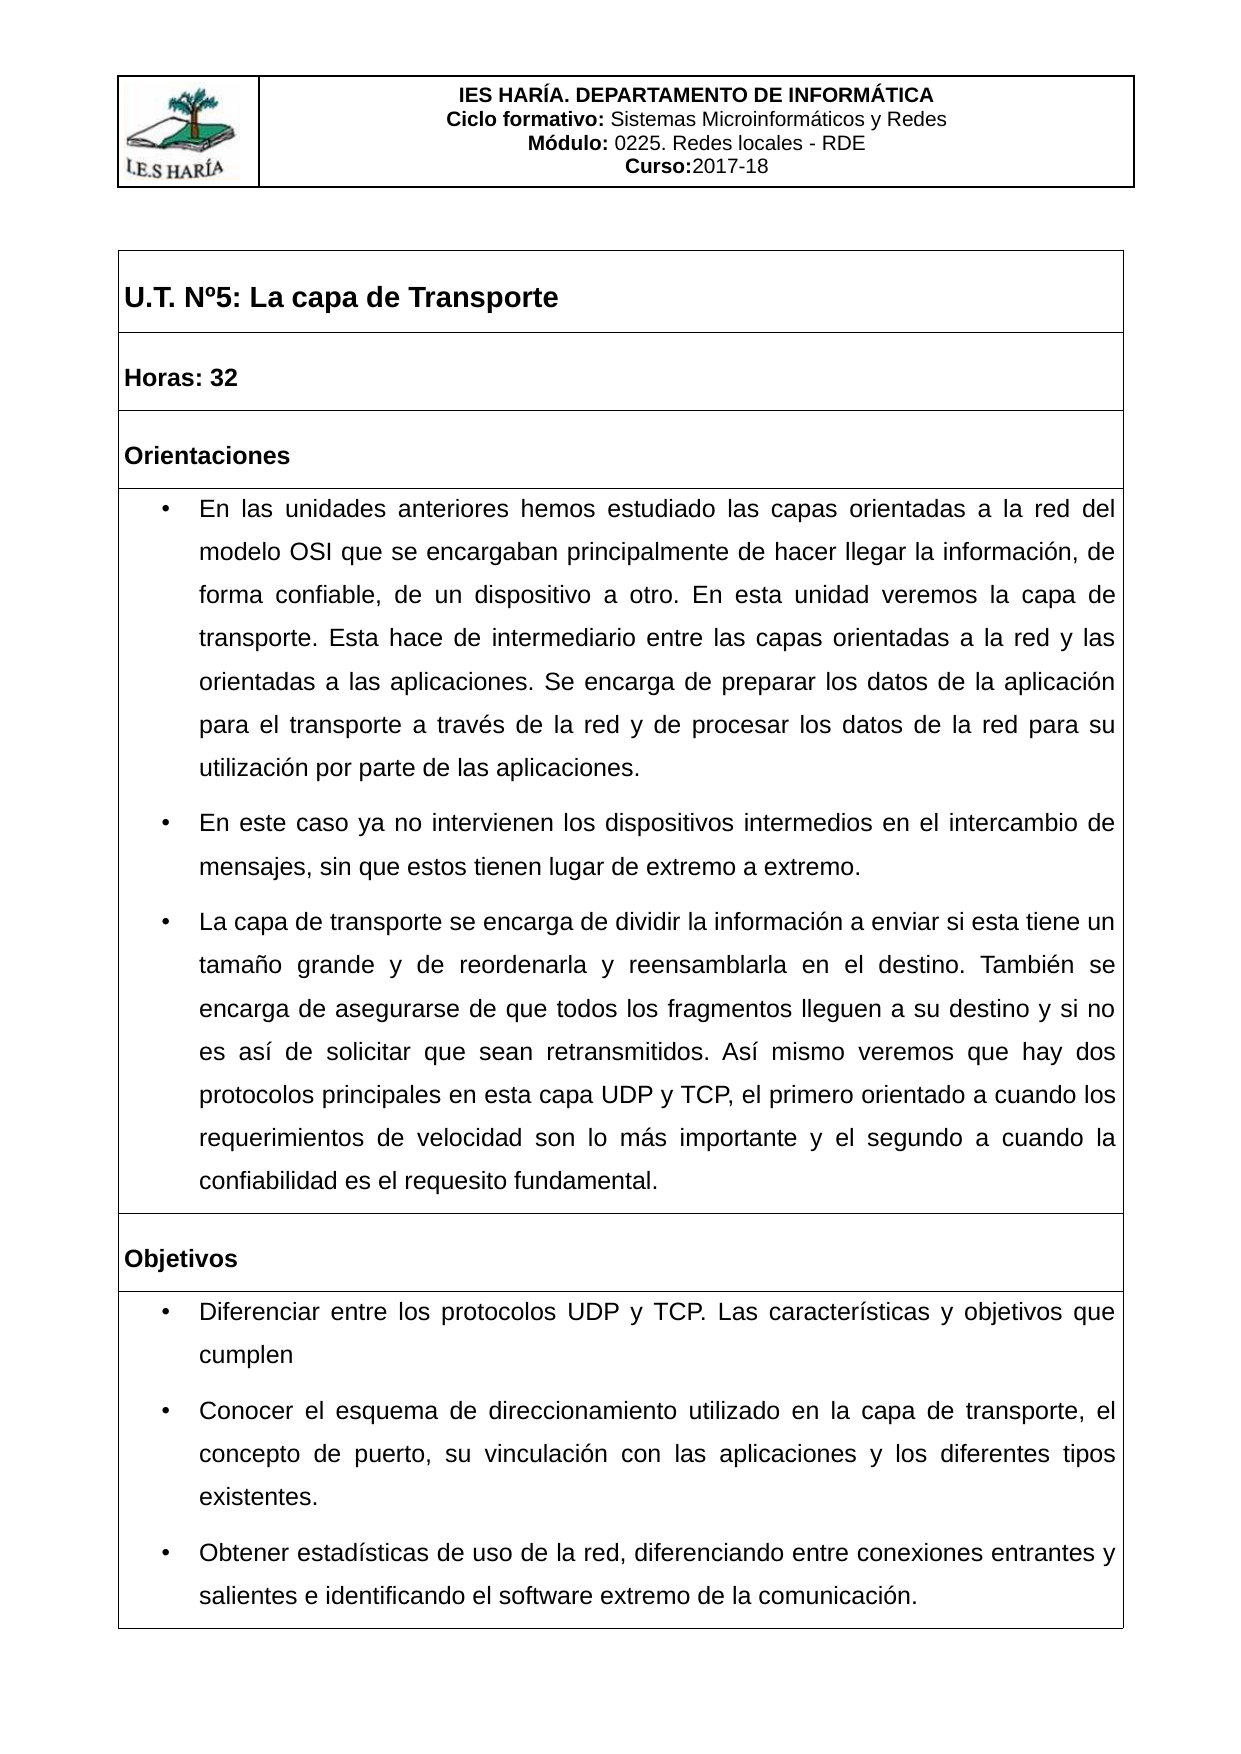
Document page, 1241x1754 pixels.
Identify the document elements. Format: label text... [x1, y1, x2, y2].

table_cell Diferenciar entre los protocolos UDP y TCP. Las características y objetivos que cumplen Conocer el esquema de direccionamiento utilizado en la capa de transporte, el concepto de puerto, su vinculación con las aplicaciones y los diferentes tipos existentes. Obtener estadísticas de uso de la red, diferenciando entre conexiones entrantes y salientes e identificando el software extremo de la comunicación. Entender la utilidad del mecanismo NAT para permitir que los equipos de una red privada puedan acceder y ser accedidos desde Internet [119, 1292, 1123, 1628]
picture [123, 82, 241, 180]
table_header U.T. Nº5: La capa de Transporte [119, 251, 1123, 332]
table_cell En las unidades anteriores hemos estudiado las capas orientadas a la red del modelo OSI que se encargaban principalmente de hacer llegar la información, de forma confiable, de un dispositivo a otro. En esta unidad veremos la capa de transporte. Esta hace de intermediario entre las capas orientadas a la red y las orientadas a las aplicaciones. Se encarga de preparar los datos de la aplicación para el transporte a través de la red y de procesar los datos de la red para su utilización por parte de las aplicaciones. En este caso ya no intervienen los dispositivos intermedios en el intercambio de mensajes, sin que estos tienen lugar de extremo a extremo. La capa de transporte se encarga de dividir la información a enviar si esta tiene un tamaño grande y de reordenarla y reensamblarla en el destino. También se encarga de asegurarse de que todos los fragmentos lleguen a su destino y si no es así de solicitar que sean retransmitidos. Así mismo veremos que hay dos protocolos principales en esta capa UDP y TCP, el primero orientado a cuando los requerimientos de velocidad son lo más importante y el segundo a cuando la confiabilidad es el requesito fundamental. [119, 489, 1123, 1213]
table_cell Objetivos [119, 1214, 1123, 1291]
table_cell Horas: 32 [119, 333, 1123, 410]
table_cell Orientaciones [119, 411, 1123, 488]
